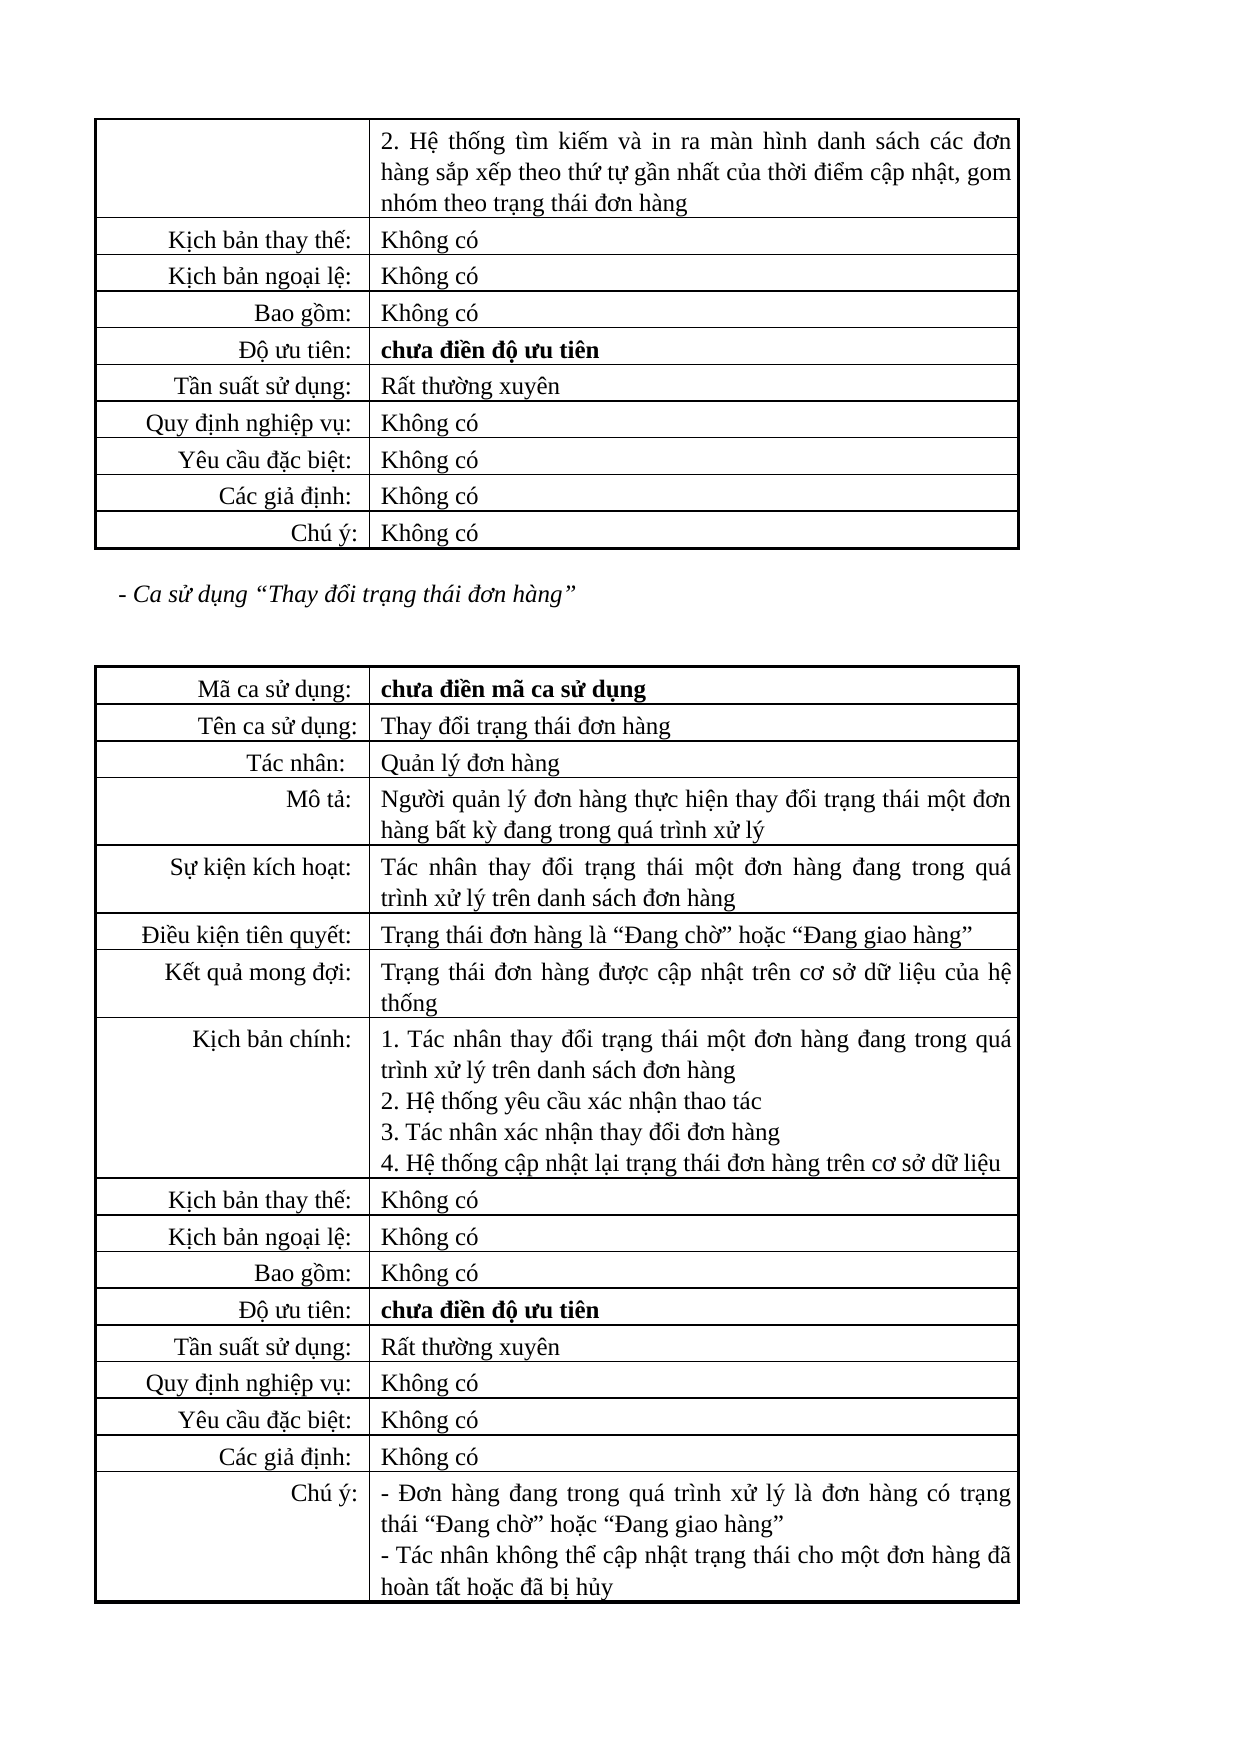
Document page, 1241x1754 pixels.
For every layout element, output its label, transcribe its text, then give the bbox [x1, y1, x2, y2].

table_cell Người quản lý đơn hàng thực hiện thay đổi trạng thái một đơn hàng bất kỳ đang trong quá trình xử lý [370, 778, 1017, 844]
table_cell Trạng thái đơn hàng được cập nhật trên cơ sở dữ liệu của hệ thống [370, 950, 1017, 1016]
table_cell [97, 120, 369, 217]
table_cell Điều kiện tiên quyết: [97, 914, 369, 949]
table_cell Bao gồm: [97, 1252, 369, 1287]
table_cell Không có [370, 1362, 1017, 1397]
table_cell Không có [370, 512, 1017, 547]
table_cell Không có [370, 438, 1017, 473]
table_cell Kịch bản chính: [97, 1018, 369, 1177]
table_cell Mô tả: [97, 778, 369, 844]
table_header Mã ca sử dụng: [97, 668, 369, 703]
table_cell Yêu cầu đặc biệt: [97, 438, 369, 473]
table_cell Tần suất sử dụng: [97, 365, 369, 400]
table_cell Sự kiện kích hoạt: [97, 846, 369, 912]
table_cell Bao gồm: [97, 292, 369, 327]
table_cell Yêu cầu đặc biệt: [97, 1399, 369, 1434]
table_cell - Đơn hàng đang trong quá trình xử lý là đơn hàng có trạng thái “Đang chờ” hoặc “Đang giao hàng” - Tác nhân không thể cập nhật trạng thái cho một đơn hàng đã hoàn tất hoặc đã bị hủy [370, 1472, 1017, 1600]
table_cell 1. Tác nhân thay đổi trạng thái một đơn hàng đang trong quá trình xử lý trên danh sách đơn hàng 2. Hệ thống yêu cầu xác nhận thao tác 3. Tác nhân xác nhận thay đổi đơn hàng 4. Hệ thống cập nhật lại trạng thái đơn hàng trên cơ sở dữ liệu [370, 1018, 1017, 1177]
table_cell Các giả định: [97, 475, 369, 510]
table_cell Tác nhân: [97, 742, 369, 777]
table_cell Không có [370, 1216, 1017, 1251]
text - Ca sử dụng “Thay đổi trạng thái đơn hàng” [118, 579, 1122, 607]
table_cell Không có [370, 1436, 1017, 1471]
table_cell 2. Hệ thống tìm kiếm và in ra màn hình danh sách các đơn hàng sắp xếp theo thứ tự gần nhất của thời điểm cập nhật, gom nhóm theo trạng thái đơn hàng [370, 120, 1017, 217]
table_cell Kết quả mong đợi: [97, 950, 369, 1016]
table_cell Quy định nghiệp vụ: [97, 402, 369, 437]
table_header chưa điền mã ca sử dụng [370, 668, 1017, 703]
table_cell Quản lý đơn hàng [370, 742, 1017, 777]
table_cell Kịch bản ngoại lệ: [97, 255, 369, 290]
table_cell chưa điền độ ưu tiên [370, 328, 1017, 363]
table_cell Không có [370, 255, 1017, 290]
table_cell Rất thường xuyên [370, 1326, 1017, 1361]
table_cell Không có [370, 218, 1017, 253]
table_cell Không có [370, 1179, 1017, 1214]
table_cell Tần suất sử dụng: [97, 1326, 369, 1361]
table_cell Chú ý: [97, 512, 369, 547]
table_cell Chú ý: [97, 1472, 369, 1600]
table_cell Thay đổi trạng thái đơn hàng [370, 705, 1017, 740]
table_cell Quy định nghiệp vụ: [97, 1362, 369, 1397]
table_cell Không có [370, 402, 1017, 437]
table_cell Rất thường xuyên [370, 365, 1017, 400]
table_cell Tên ca sử dụng: [97, 705, 369, 740]
table_cell chưa điền độ ưu tiên [370, 1289, 1017, 1324]
table_cell Không có [370, 1399, 1017, 1434]
table_cell Kịch bản thay thế: [97, 1179, 369, 1214]
table_cell Không có [370, 1252, 1017, 1287]
table_cell Độ ưu tiên: [97, 328, 369, 363]
table_cell Tác nhân thay đổi trạng thái một đơn hàng đang trong quá trình xử lý trên danh sách đơn hàng [370, 846, 1017, 912]
table_cell Trạng thái đơn hàng là “Đang chờ” hoặc “Đang giao hàng” [370, 914, 1017, 949]
table_cell Không có [370, 292, 1017, 327]
table_cell Không có [370, 475, 1017, 510]
table_cell Các giả định: [97, 1436, 369, 1471]
table_cell Kịch bản ngoại lệ: [97, 1216, 369, 1251]
table_cell Độ ưu tiên: [97, 1289, 369, 1324]
table_cell Kịch bản thay thế: [97, 218, 369, 253]
